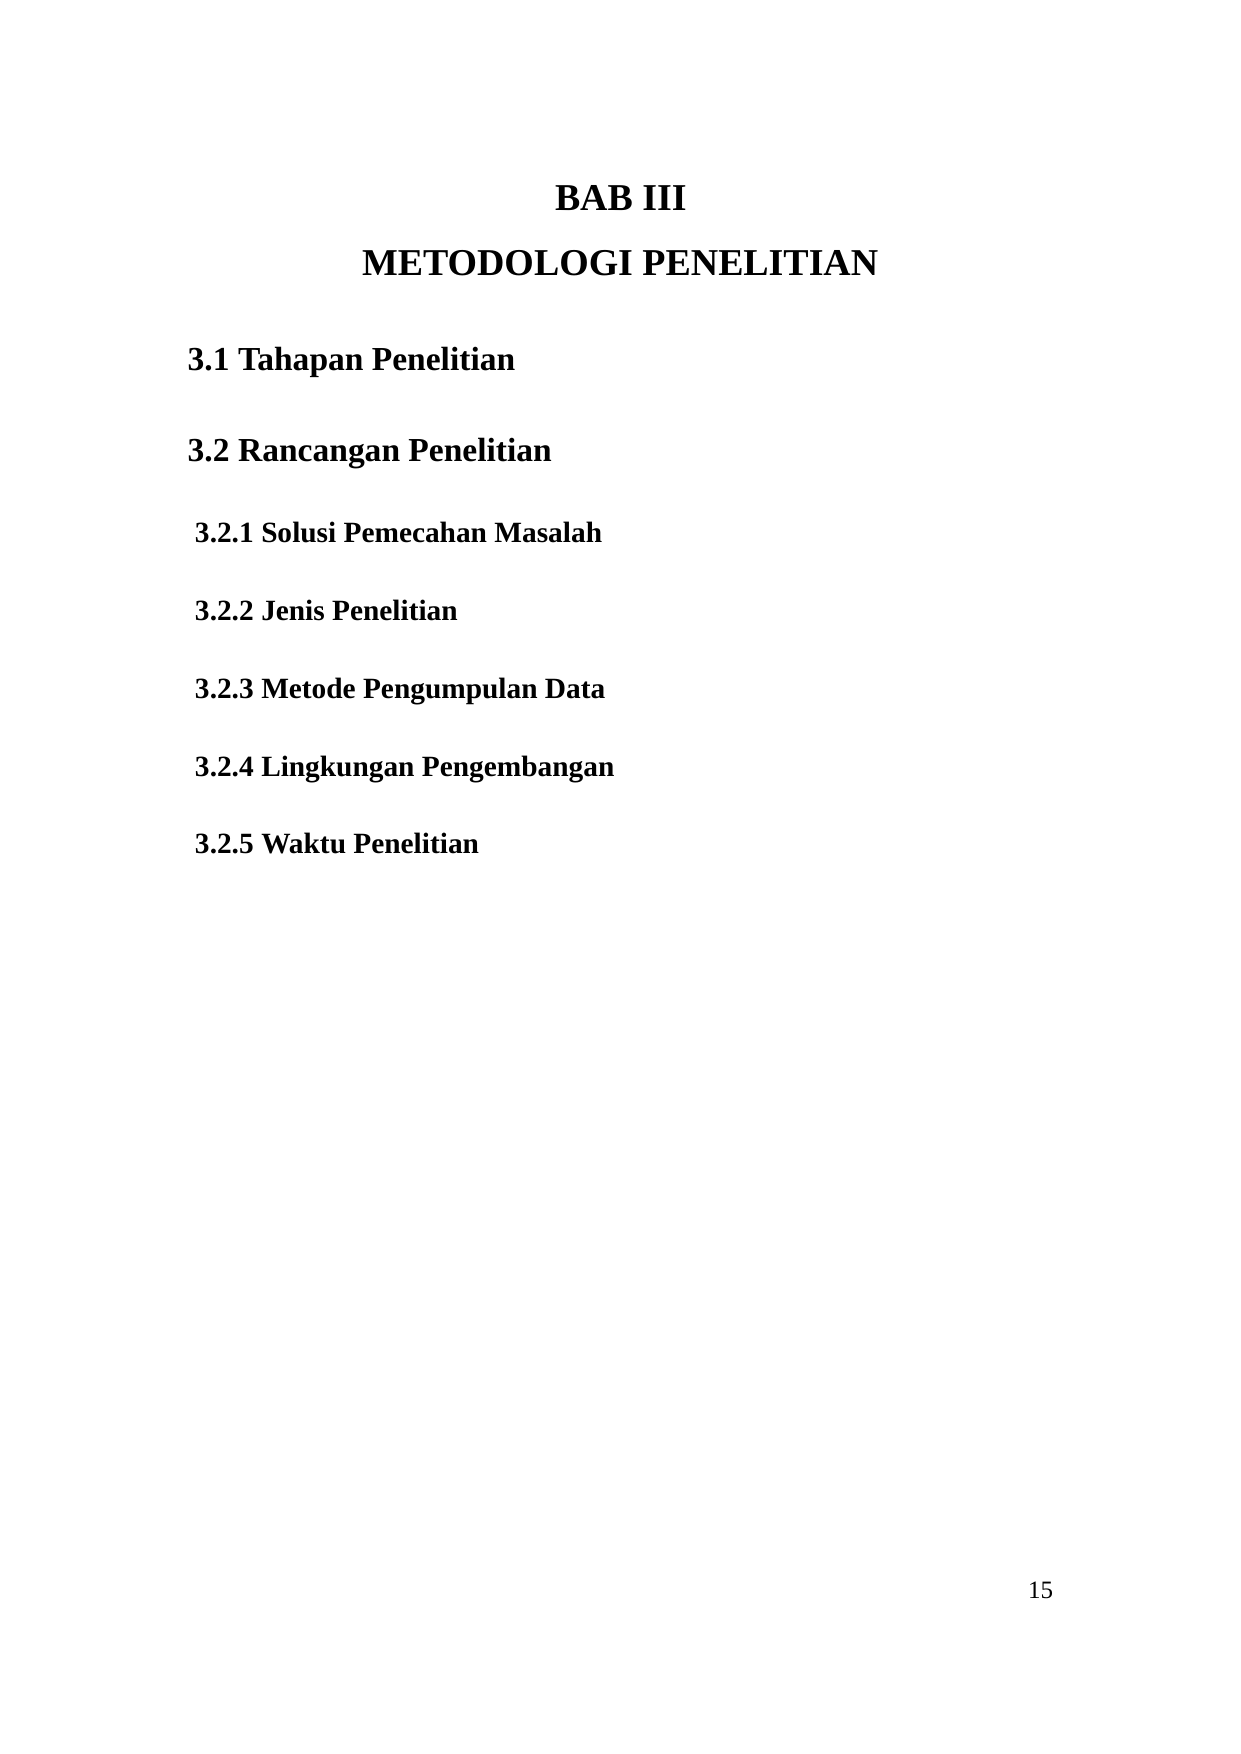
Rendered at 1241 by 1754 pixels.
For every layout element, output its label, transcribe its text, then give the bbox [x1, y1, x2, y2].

subtitle Jenis Penelitian [187, 593, 1053, 627]
subtitle Metode Pengumpulan Data [187, 671, 1053, 704]
subtitle Rancangan Penelitian [187, 430, 1053, 469]
subtitle Solusi Pemecahan Masalah [187, 515, 1053, 549]
subtitle Lingkungan Pengembangan [187, 748, 1053, 782]
subtitle BAB III METODOLOGI PENELITIAN [187, 175, 1053, 284]
subtitle Tahapan Penelitian [187, 339, 1053, 378]
subtitle Waktu Penelitian [187, 826, 1053, 860]
